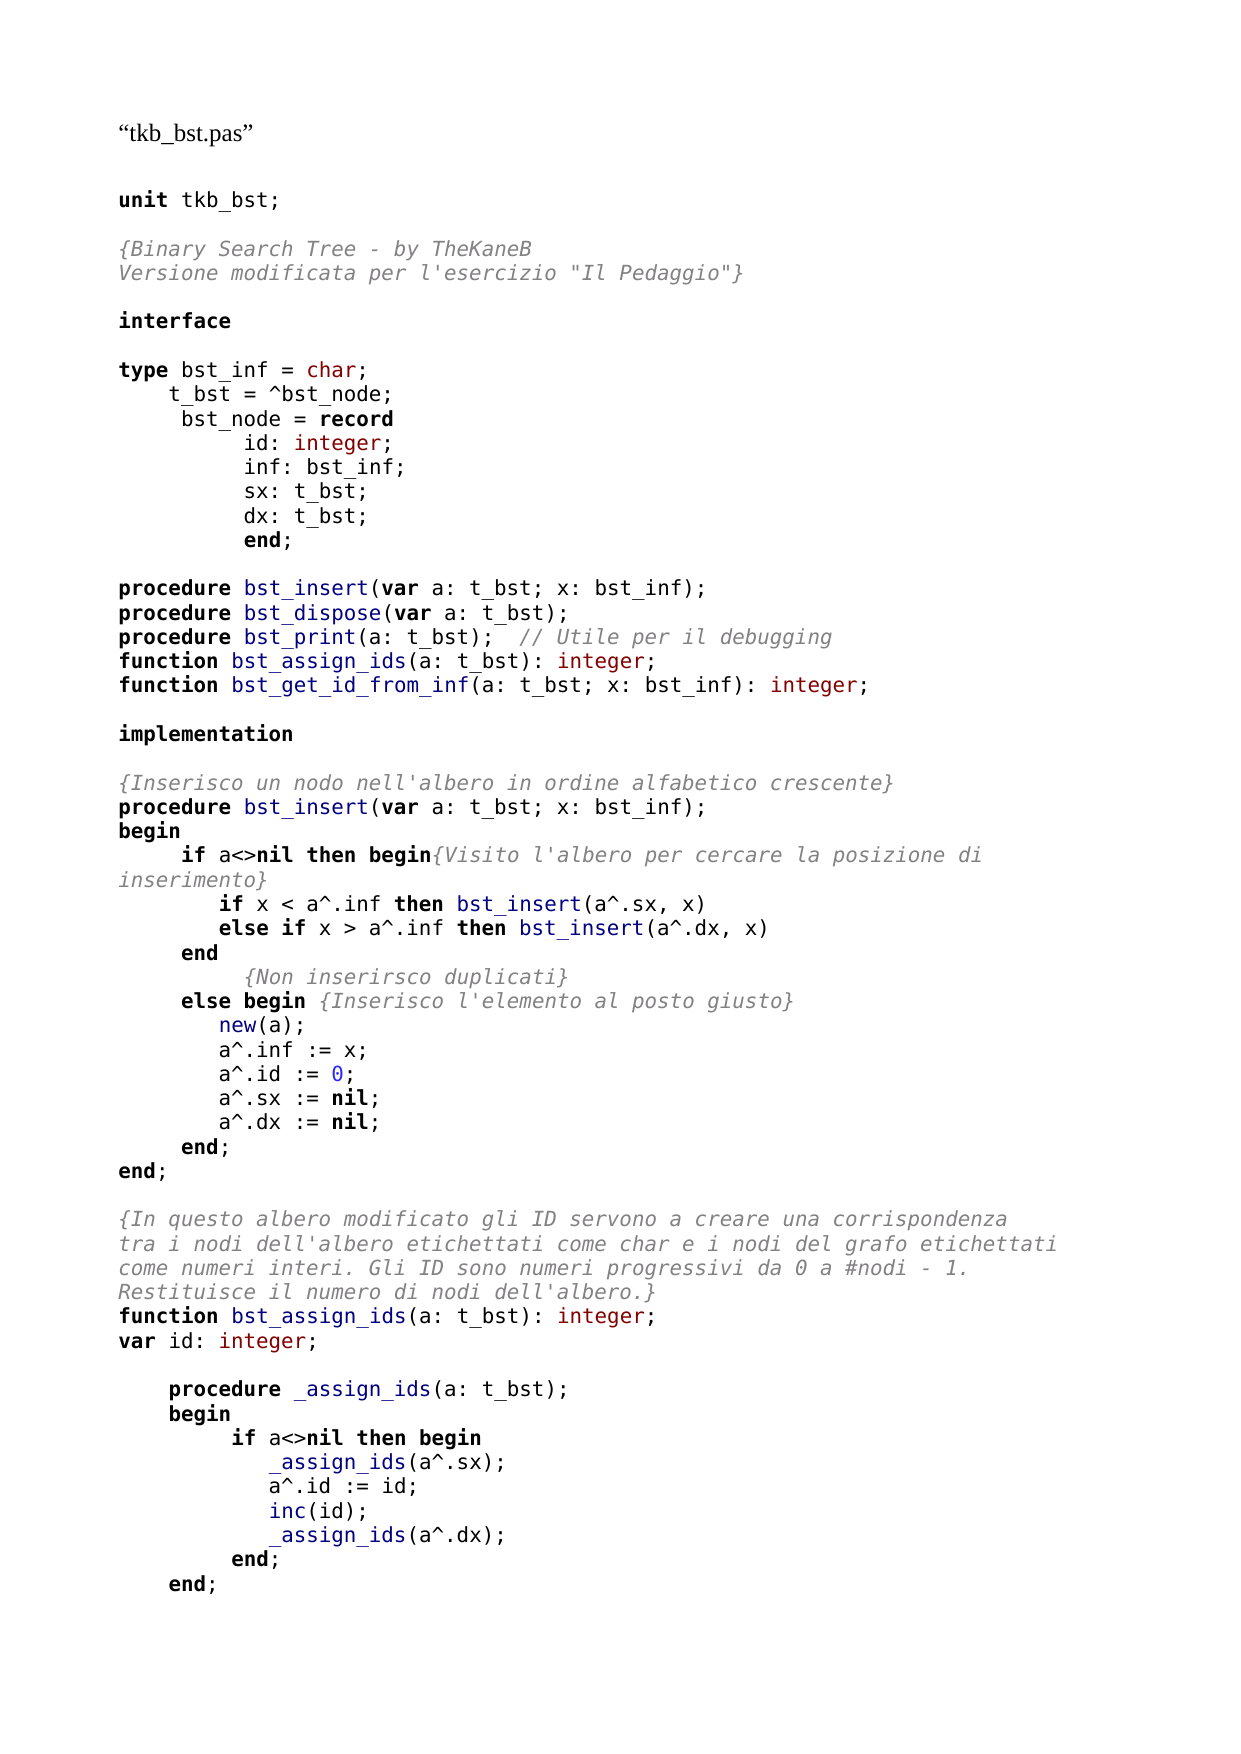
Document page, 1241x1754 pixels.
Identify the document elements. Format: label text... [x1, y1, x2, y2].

text tra i nodi dell'albero etichettati come char e i nodi del grafo etichettati [118, 1232, 1122, 1256]
text _assign_ids(a^.dx); [118, 1523, 1122, 1547]
text {Binary Search Tree - by TheKaneB [118, 237, 1122, 261]
text unit tkb_bst; [118, 188, 1122, 212]
text end; [118, 1547, 1122, 1572]
text procedure bst_insert(var a: t_bst; x: bst_inf); [118, 795, 1122, 819]
text else begin {Inserisco l'elemento al posto giusto} [118, 989, 1122, 1013]
text end; [118, 1135, 1122, 1159]
text end; [118, 1159, 1122, 1183]
text a^.dx := nil; [118, 1110, 1122, 1135]
text end; [118, 1572, 1122, 1596]
text a^.id := id; [118, 1474, 1122, 1499]
text bst_node = record [118, 407, 1122, 431]
text implementation [118, 722, 1122, 746]
text a^.inf := x; [118, 1038, 1122, 1062]
text if a<>nil then begin [118, 1426, 1122, 1450]
text sx: t_bst; [118, 479, 1122, 504]
text procedure _assign_ids(a: t_bst); [118, 1377, 1122, 1402]
text id: integer; [118, 431, 1122, 455]
text if x < a^.inf then bst_insert(a^.sx, x) [118, 892, 1122, 916]
text a^.sx := nil; [118, 1086, 1122, 1110]
text begin [118, 819, 1122, 843]
text procedure bst_dispose(var a: t_bst); [118, 601, 1122, 625]
text function bst_get_id_from_inf(a: t_bst; x: bst_inf): integer; [118, 673, 1122, 698]
text interface [118, 309, 1122, 334]
text function bst_assign_ids(a: t_bst): integer; [118, 649, 1122, 673]
text var id: integer; [118, 1329, 1122, 1353]
text _assign_ids(a^.sx); [118, 1450, 1122, 1474]
text Versione modificata per l'esercizio "Il Pedaggio"} [118, 261, 1122, 285]
text type bst_inf = char; [118, 358, 1122, 382]
text end [118, 941, 1122, 965]
text end; [118, 528, 1122, 552]
text “tkb_bst.pas” [118, 118, 1122, 147]
text {Non inserirsco duplicati} [118, 965, 1122, 989]
text else if x > a^.inf then bst_insert(a^.dx, x) [118, 916, 1122, 941]
text procedure bst_print(a: t_bst); // Utile per il debugging [118, 625, 1122, 649]
text if a<>nil then begin{Visito l'albero per cercare la posizione di inserimento} [118, 843, 1122, 892]
text begin [118, 1402, 1122, 1426]
text function bst_assign_ids(a: t_bst): integer; [118, 1304, 1122, 1329]
text {Inserisco un nodo nell'albero in ordine alfabetico crescente} [118, 771, 1122, 795]
text inc(id); [118, 1499, 1122, 1523]
text dx: t_bst; [118, 504, 1122, 528]
text {In questo albero modificato gli ID servono a creare una corrispondenza [118, 1207, 1122, 1232]
text come numeri interi. Gli ID sono numeri progressivi da 0 a #nodi - 1. [118, 1256, 1122, 1280]
text t_bst = ^bst_node; [118, 382, 1122, 407]
text a^.id := 0; [118, 1062, 1122, 1086]
text procedure bst_insert(var a: t_bst; x: bst_inf); [118, 576, 1122, 601]
text new(a); [118, 1013, 1122, 1038]
text Restituisce il numero di nodi dell'albero.} [118, 1280, 1122, 1304]
text inf: bst_inf; [118, 455, 1122, 479]
